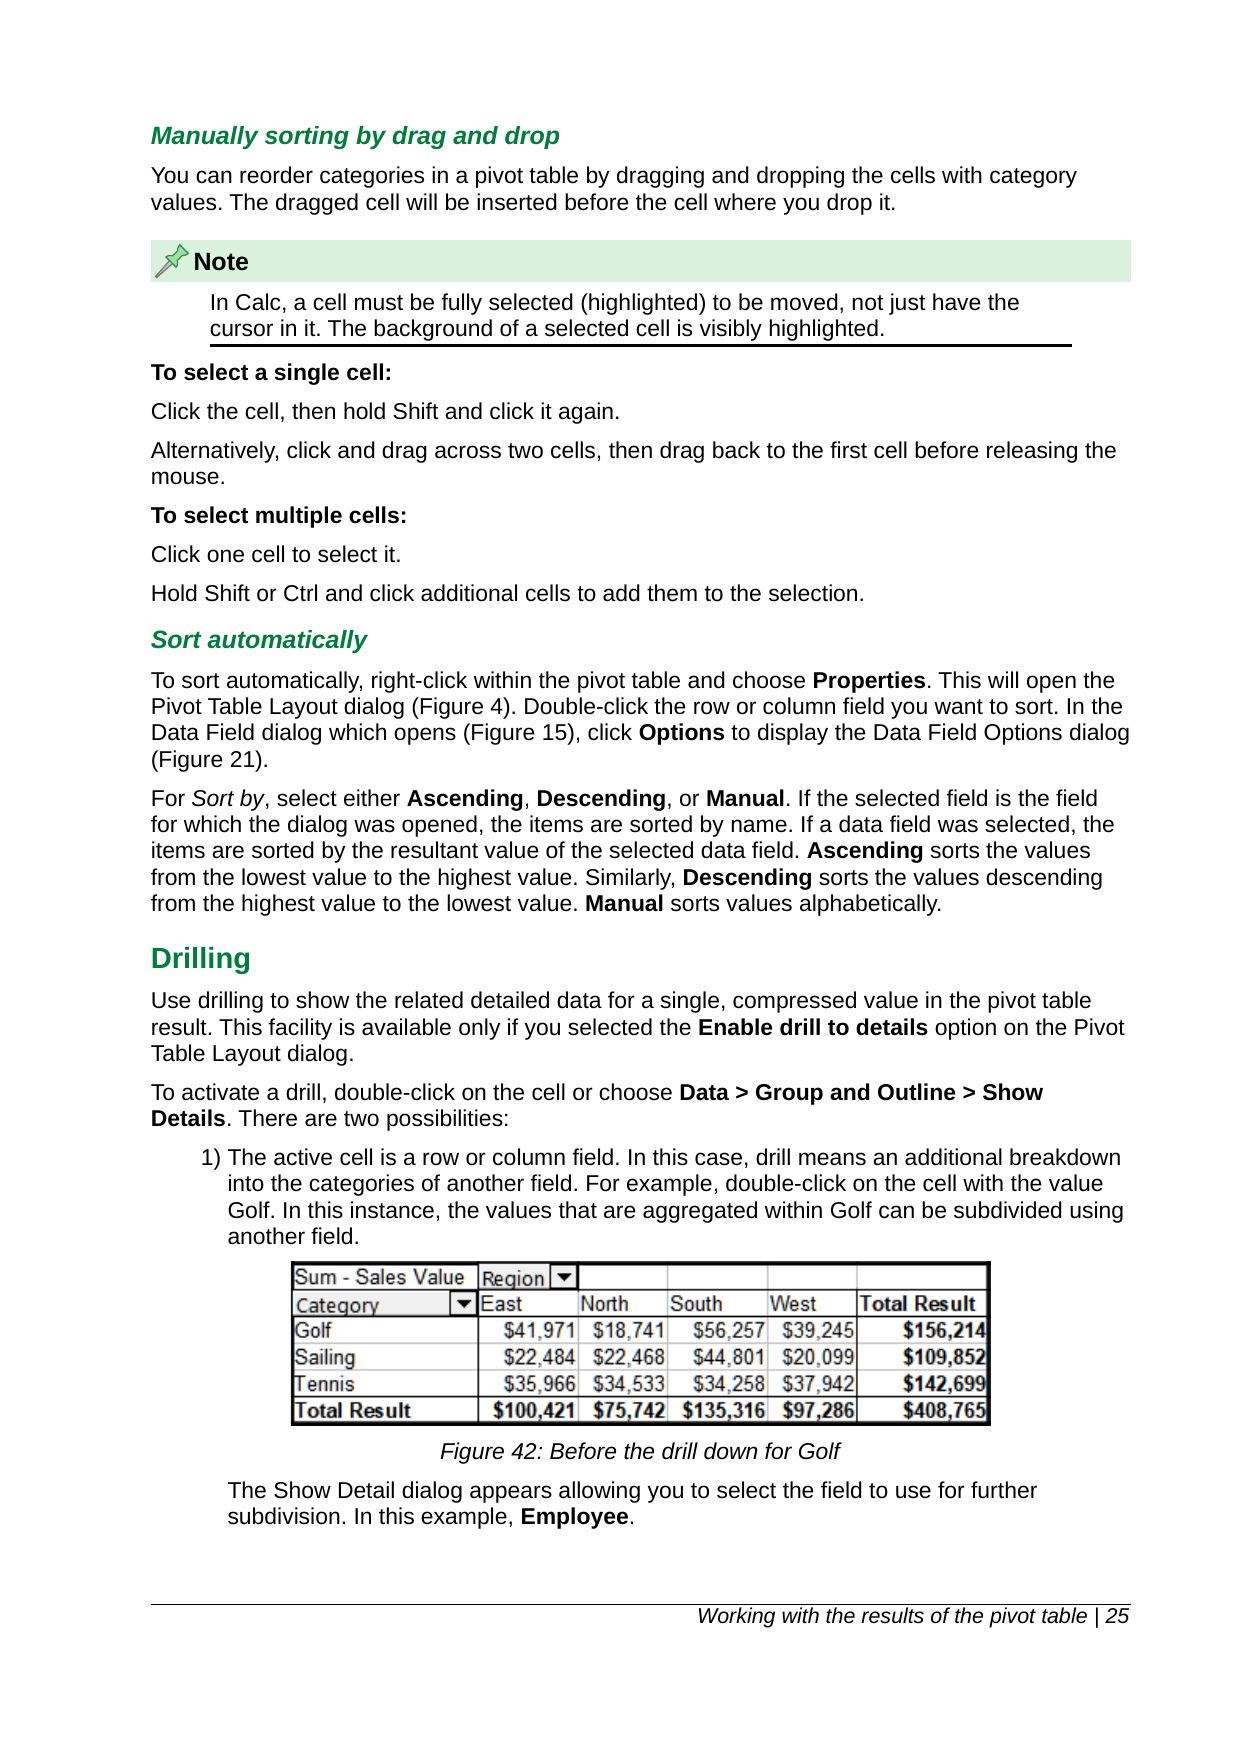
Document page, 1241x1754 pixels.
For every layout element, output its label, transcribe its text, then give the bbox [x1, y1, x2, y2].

text Use drilling to show the related detailed data for a single, compressed value in the pivot table result. This facility is available only if you selected the Enable drill to details option on the Pivot Table Layout dialog. [151, 987, 1131, 1066]
text To select a single cell: [151, 359, 1131, 385]
text Hold Shift or Ctrl and click additional cells to add them to the selection. [151, 580, 1131, 606]
text Click the cell, then hold Shift and click it again. [151, 398, 1131, 424]
text For Sort by, select either Ascending, Descending, or Manual. If the selected field is the field for which the dialog was opened, the items are sorted by name. If a data field was selected, the items are sorted by the resultant value of the selected data field. Ascending sorts the values from the lowest value to the highest value. Similarly, Descending sorts the values descending from the highest value to the lowest value. Manual sorts values alphabetically. [151, 784, 1131, 916]
text To select multiple cells: [151, 502, 1131, 528]
text In Calc, a cell must be fully selected (highlighted) to be moved, not just have the cursor in it. The background of a selected cell is visibly highlighted. [209, 289, 1072, 347]
subtitle Note [193, 240, 1131, 282]
text To sort automatically, right-click within the pivot table and choose Properties. This will open the Pivot Table Layout dialog (Figure 4). Double-click the row or column field you want to sort. In the Data Field dialog which opens (Figure 15), click Options to display the Data Field Options dialog (Figure 21). [151, 667, 1131, 772]
picture [290, 1261, 991, 1426]
list To activate a drill, double-click on the cell or choose Data > Group and Outline > Show Details. There are two possibilities: [151, 1079, 1131, 1131]
subtitle Drilling [151, 941, 1131, 975]
text The Show Detail dialog appears allowing you to select the field to use for further subdivision. In this example, Employee. [227, 1477, 1131, 1530]
text You can reorder categories in a pivot table by dragging and dropping the cells with category values. The dragged cell will be inserted before the cell where you drop it. [151, 162, 1131, 215]
text Click one cell to select it. [151, 541, 1131, 567]
subtitle Manually sorting by drag and drop [151, 121, 1131, 150]
text Alternatively, click and drag across two cells, then drag back to the first cell before releasing the mouse. [151, 437, 1131, 489]
list The active cell is a row or column field. In this case, drill means an additional breakdown into the categories of another field. For example, double-click on the cell with the value Golf. In this instance, the values that are aggregated within Golf can be subdivided using another field. [227, 1144, 1131, 1249]
text Figure 42: Before the drill down for Golf [291, 1438, 991, 1464]
subtitle Sort automatically [151, 626, 1131, 654]
